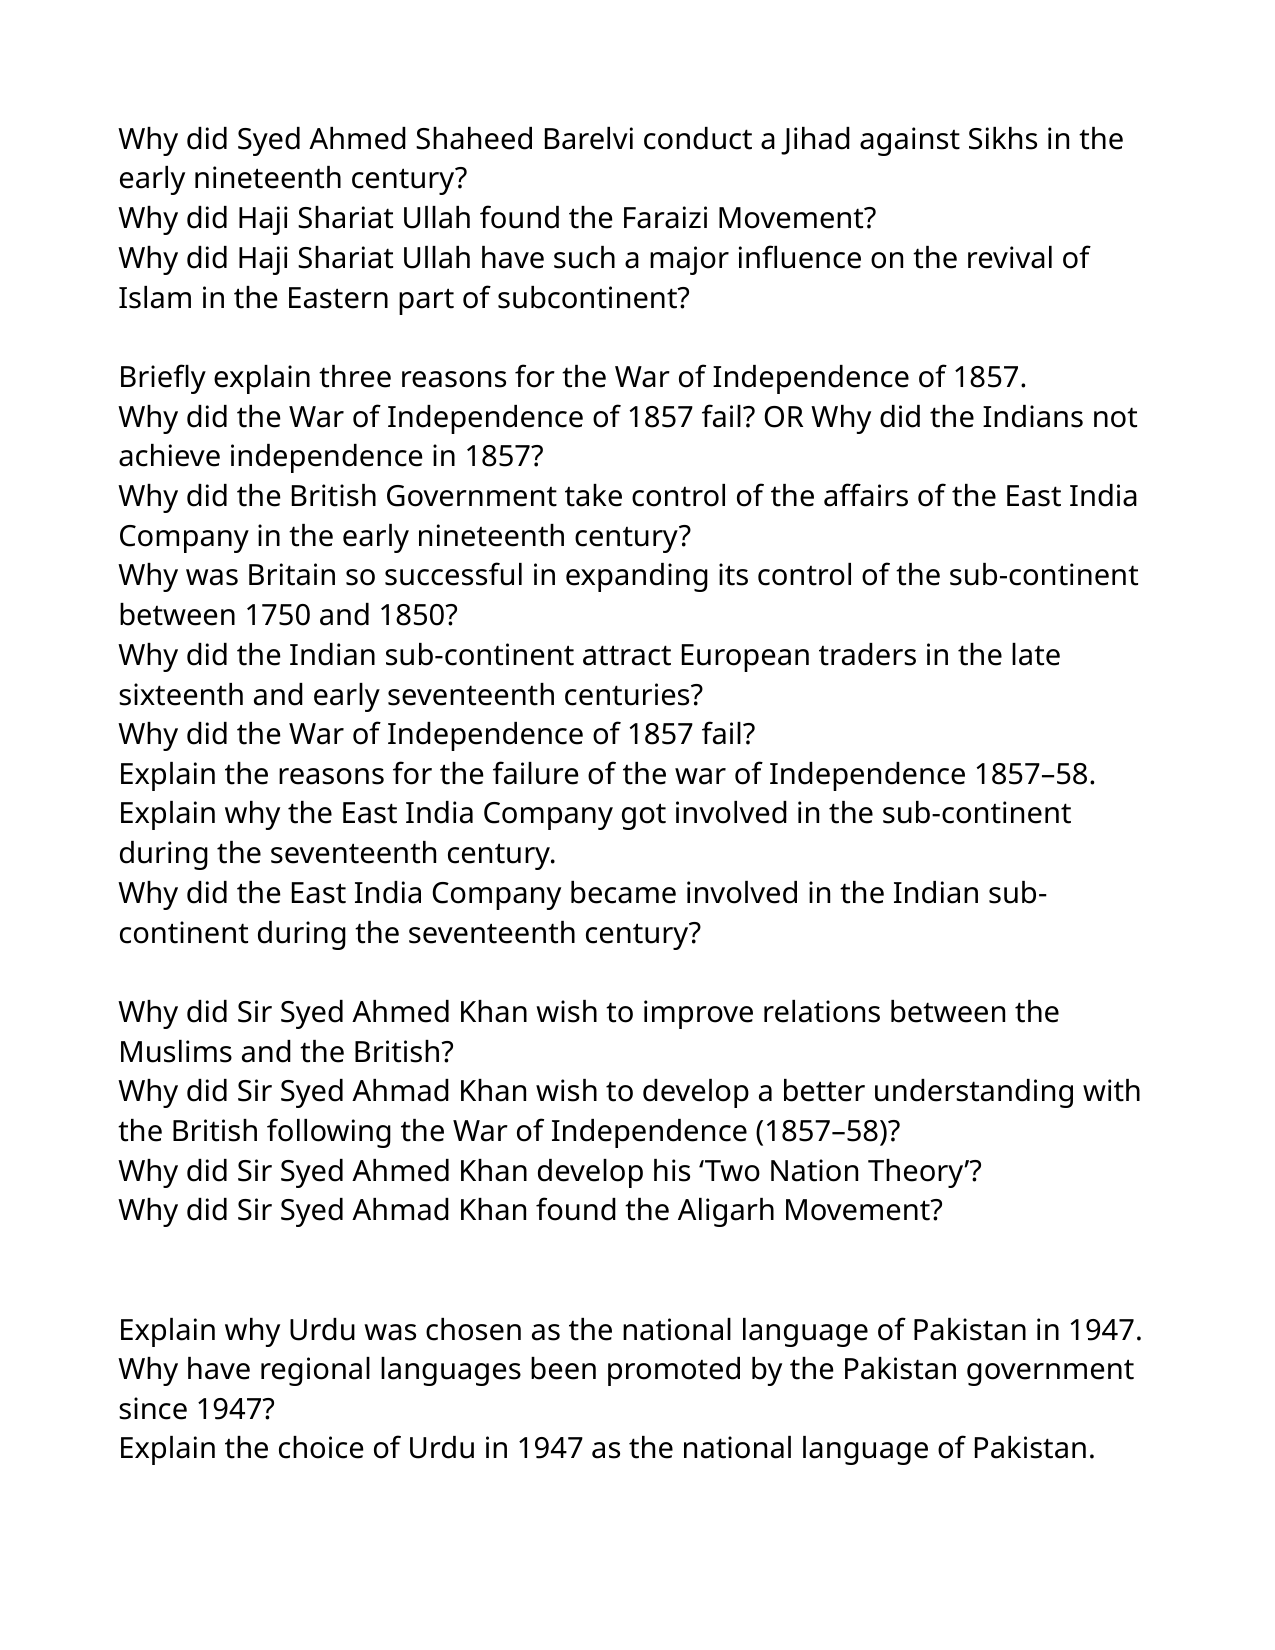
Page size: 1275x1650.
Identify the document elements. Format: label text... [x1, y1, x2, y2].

text Why did Haji Shariat Ullah have such a major influence on the revival of Islam in the Eastern part of subcontinent? [118, 237, 1157, 317]
text Why did Haji Shariat Ullah found the Faraizi Movement? [118, 197, 1157, 237]
text Why did Syed Ahmed Shaheed Barelvi conduct a Jihad against Sikhs in the early nineteenth century? [118, 118, 1157, 197]
text Briefly explain three reasons for the War of Independence of 1857. [118, 317, 1157, 396]
text Why did the East India Company became involved in the Indian sub-continent during the seventeenth century? [118, 872, 1157, 952]
text Explain the choice of Urdu in 1947 as the national language of Pakistan. [118, 1428, 1157, 1467]
text Explain why Urdu was chosen as the national language of Pakistan in 1947. [118, 1229, 1157, 1348]
text Why did the British Government take control of the affairs of the East India Company in the early nineteenth century? [118, 475, 1157, 555]
text Why did the War of Independence of 1857 fail? [118, 713, 1157, 753]
text Why did Sir Syed Ahmed Khan wish to improve relations between the Muslims and the British? [118, 952, 1157, 1071]
text Explain the reasons for the failure of the war of Independence 1857–58. [118, 753, 1157, 793]
text Why did Sir Syed Ahmad Khan wish to develop a better understanding with the British following the War of Independence (1857–58)? [118, 1071, 1157, 1150]
text Why was Britain so successful in expanding its control of the sub-continent between 1750 and 1850? [118, 555, 1157, 634]
text Why did the War of Independence of 1857 fail? OR Why did the Indians not achieve independence in 1857? [118, 396, 1157, 475]
text Why did the Indian sub-continent attract European traders in the late sixteenth and early seventeenth centuries? [118, 634, 1157, 713]
text Explain why the East India Company got involved in the sub-continent during the seventeenth century. [118, 793, 1157, 872]
text Why have regional languages been promoted by the Pakistan government since 1947? [118, 1348, 1157, 1428]
text Why did Sir Syed Ahmad Khan found the Aligarh Movement? [118, 1190, 1157, 1229]
text Why did Sir Syed Ahmed Khan develop his ‘Two Nation Theory’? [118, 1150, 1157, 1190]
